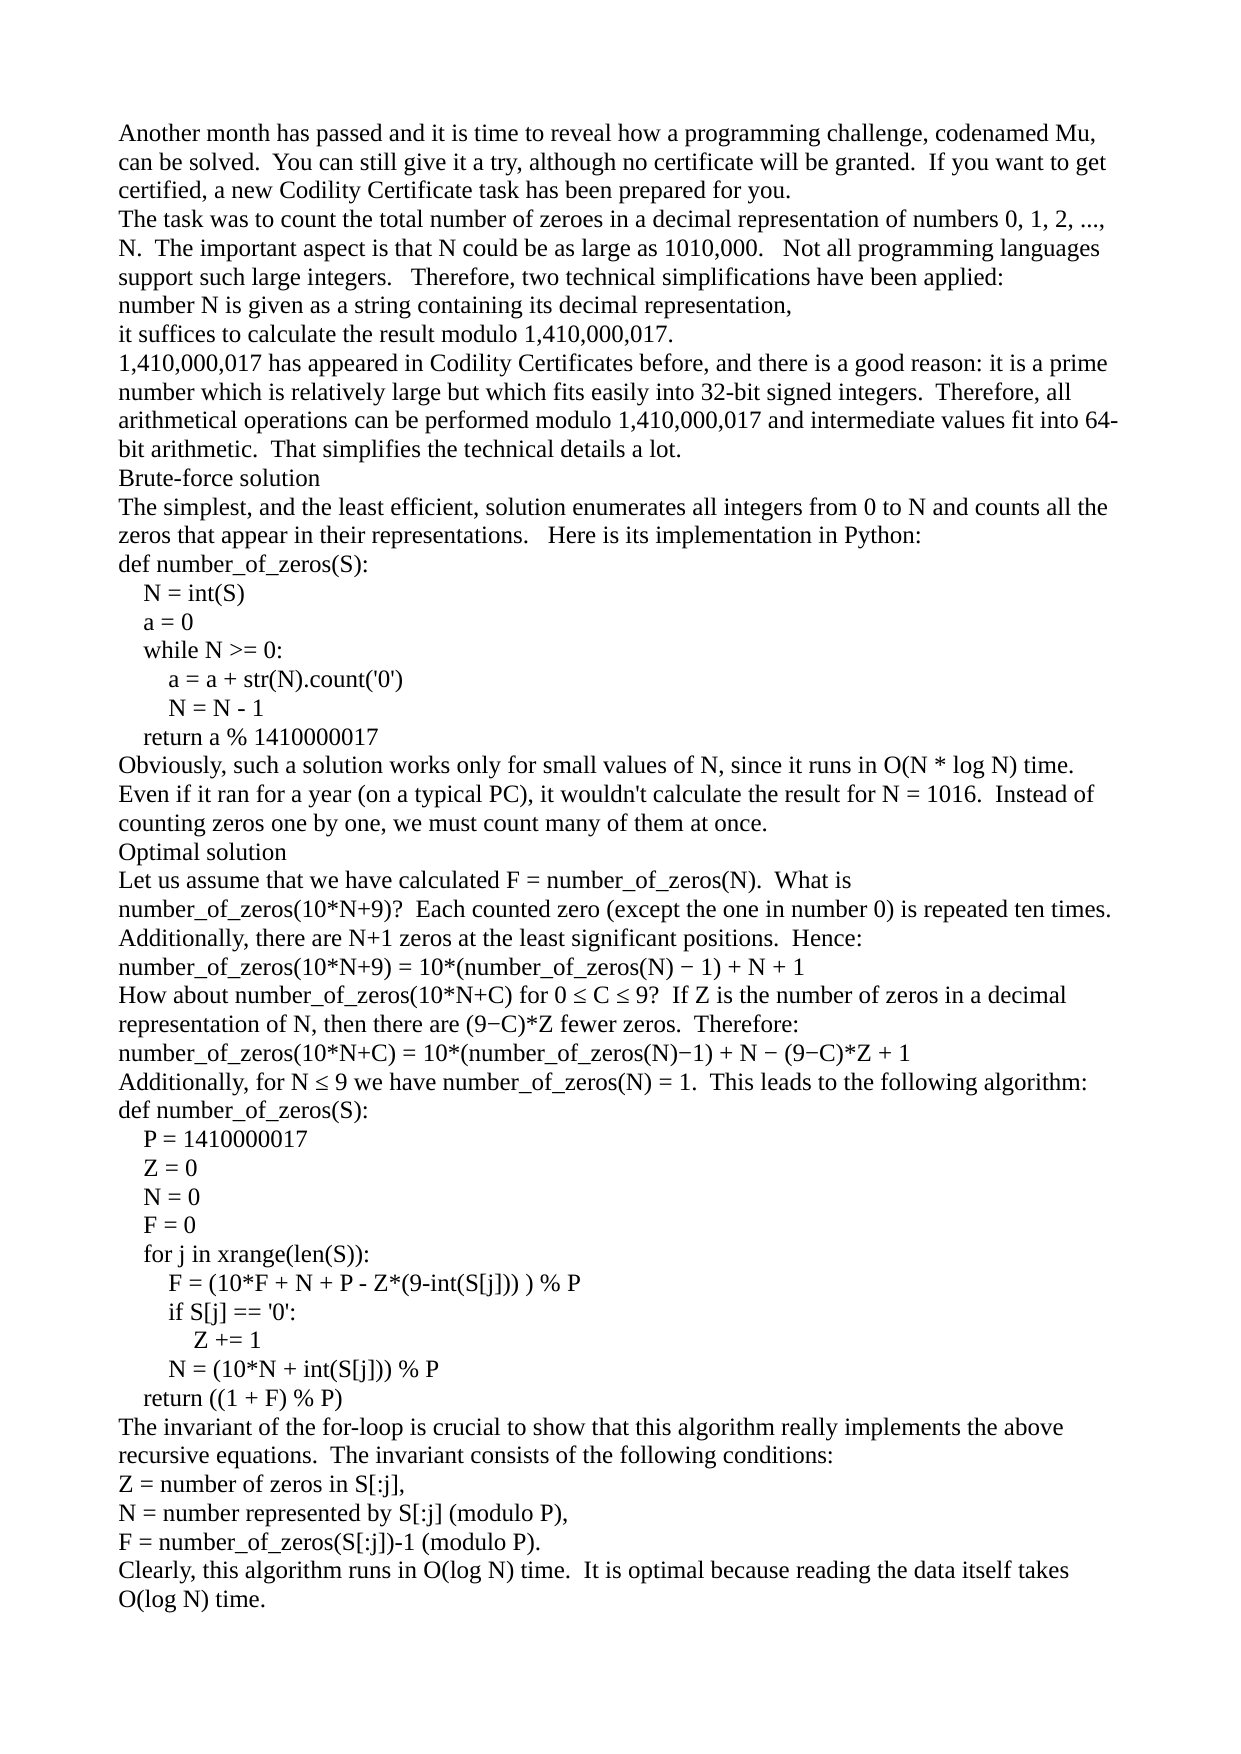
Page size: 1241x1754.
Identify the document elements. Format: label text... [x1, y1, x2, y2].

text F = number_of_zeros(S[:j])-1 (modulo P). [118, 1527, 1122, 1556]
text def number_of_zeros(S): [118, 1096, 1122, 1124]
text Brute-force solution [118, 463, 1122, 492]
text Let us assume that we have calculated F = number_of_zeros(N). What is number_of_zeros(10*N+9)? Each counted zero (except the one in number 0) is repeated ten times. Additionally, there are N+1 zeros at the least significant positions. Hence: [118, 866, 1122, 952]
text while N >= 0: [118, 636, 1122, 664]
text Obviously, such a solution works only for small values of N, since it runs in O(N * log N) time. Even if it ran for a year (on a typical PC), it wouldn't calculate the result for N = 1016. Instead of counting zeros one by one, we must count many of them at once. [118, 751, 1122, 837]
text number_of_zeros(10*N+9) = 10*(number_of_zeros(N) − 1) + N + 1 [118, 952, 1122, 981]
text Additionally, for N ≤ 9 we have number_of_zeros(N) = 1. This leads to the following algorithm: [118, 1067, 1122, 1096]
text N = int(S) [118, 578, 1122, 607]
text return ((1 + F) % P) [118, 1383, 1122, 1412]
text if S[j] == '0': [118, 1297, 1122, 1326]
text N = 0 [118, 1182, 1122, 1211]
text def number_of_zeros(S): [118, 549, 1122, 578]
text it suffices to calculate the result modulo 1,410,000,017. [118, 319, 1122, 348]
text 1,410,000,017 has appeared in Codility Certificates before, and there is a good reason: it is a prime number which is relatively large but which fits easily into 32-bit signed integers. Therefore, all arithmetical operations can be performed modulo 1,410,000,017 and intermediate values fit into 64-bit arithmetic. That simplifies the technical details a lot. [118, 348, 1122, 463]
text N = N - 1 [118, 693, 1122, 722]
text number N is given as a string containing its decimal representation, [118, 291, 1122, 319]
text a = 0 [118, 607, 1122, 636]
text How about number_of_zeros(10*N+C) for 0 ≤ C ≤ 9? If Z is the number of zeros in a decimal representation of N, then there are (9−C)*Z fewer zeros. Therefore: [118, 981, 1122, 1038]
text F = (10*F + N + P - Z*(9-int(S[j])) ) % P [118, 1268, 1122, 1297]
text Another month has passed and it is time to reveal how a programming challenge, codenamed Mu, can be solved. You can still give it a try, although no certificate will be granted. If you want to get certified, a new Codility Certificate task has been prepared for you. [118, 118, 1122, 204]
text Z = 0 [118, 1153, 1122, 1182]
text F = 0 [118, 1211, 1122, 1239]
text The invariant of the for-loop is crucial to show that this algorithm really implements the above recursive equations. The invariant consists of the following conditions: [118, 1412, 1122, 1469]
text Z = number of zeros in S[:j], [118, 1469, 1122, 1498]
text P = 1410000017 [118, 1124, 1122, 1153]
text Clearly, this algorithm runs in O(log N) time. It is optimal because reading the data itself takes O(log N) time. [118, 1556, 1122, 1613]
text The task was to count the total number of zeroes in a decimal representation of numbers 0, 1, 2, ..., N. The important aspect is that N could be as large as 1010,000. Not all programming languages support such large integers. Therefore, two technical simplifications have been applied: [118, 204, 1122, 291]
text number_of_zeros(10*N+C) = 10*(number_of_zeros(N)−1) + N − (9−C)*Z + 1 [118, 1038, 1122, 1067]
text The simplest, and the least efficient, solution enumerates all integers from 0 to N and counts all the zeros that appear in their representations. Here is its implementation in Python: [118, 492, 1122, 549]
text Optimal solution [118, 837, 1122, 866]
text N = number represented by S[:j] (modulo P), [118, 1498, 1122, 1527]
text Z += 1 [118, 1326, 1122, 1354]
text for j in xrange(len(S)): [118, 1239, 1122, 1268]
text return a % 1410000017 [118, 722, 1122, 751]
text a = a + str(N).count('0') [118, 664, 1122, 693]
text N = (10*N + int(S[j])) % P [118, 1354, 1122, 1383]
